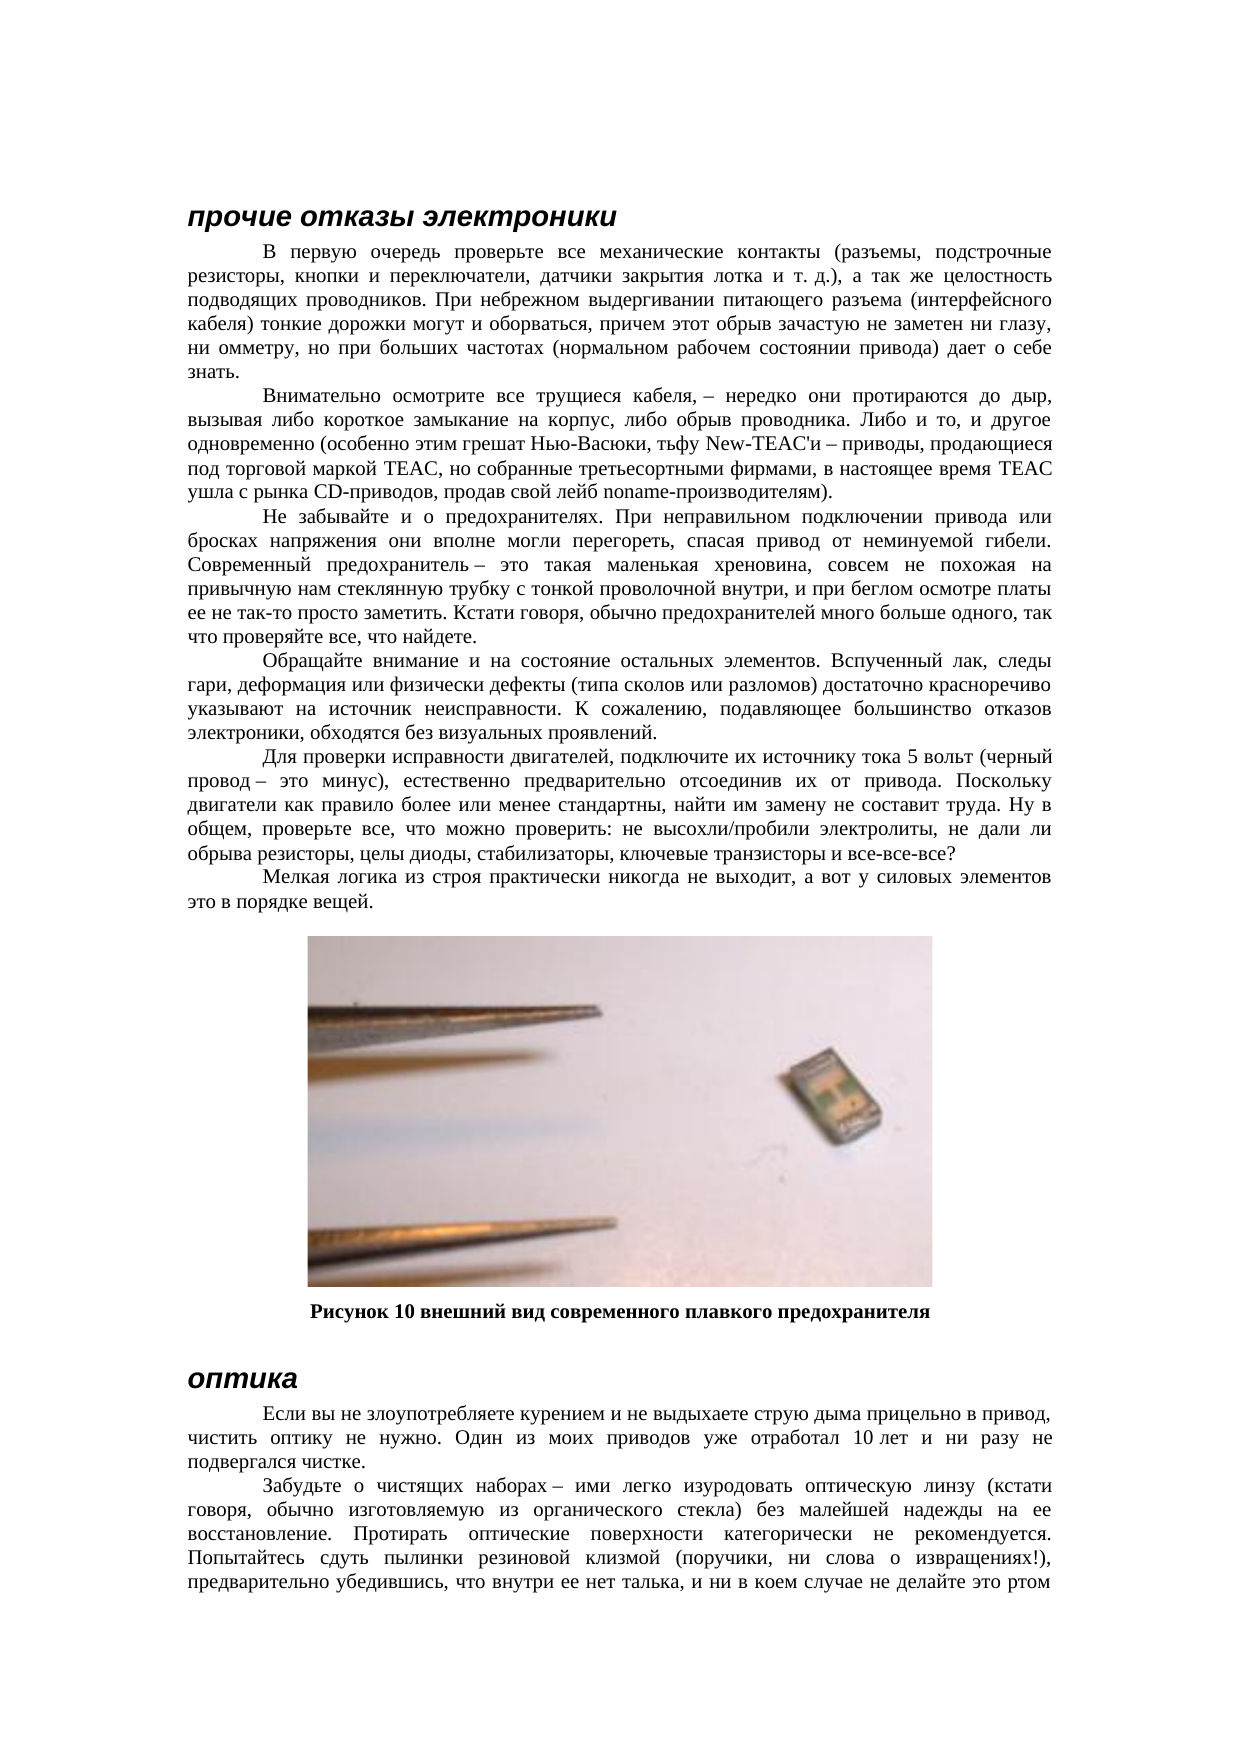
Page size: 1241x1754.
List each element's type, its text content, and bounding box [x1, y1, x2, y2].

text Если вы не злоупотребляете курением и не выдыхаете струю дыма прицельно в привод, чистить оптику не нужно. Один из моих приводов уже отработал 10 лет и ни разу не подвергался чистке. [187, 1401, 1053, 1473]
picture [307, 936, 933, 1287]
text В первую очередь проверьте все механические контакты (разъемы, подстрочные резисторы, кнопки и переключатели, датчики закрытия лотка и т. д.), а так же целостность подводящих проводников. При небрежном выдергивании питающего разъема (интерфейсного кабеля) тонкие дорожки могут и оборваться, причем этот обрыв зачастую не заметен ни глазу, ни омметру, но при больших частотах (нормальном рабочем состоянии привода) дает о себе знать. [187, 239, 1053, 383]
text Мелкая логика из строя практически никогда не выходит, а вот у силовых элементов это в порядке вещей. [187, 864, 1053, 913]
text Забудьте о чистящих наборах – ими легко изуродовать оптическую линзу (кстати говоря, обычно изготовляемую из органического стекла) без малейшей надежды на ее восстановление. Протирать оптические поверхности категорически не рекомендуется. Попытайтесь сдуть пылинки резиновой клизмой (поручики, ни слова о извращениях!), предварительно убедившись, что внутри ее нет талька, и ни в коем случае не делайте это ртом [187, 1473, 1053, 1593]
text Рисунок 10 внешний вид современного плавкого предохранителя [187, 1299, 1053, 1323]
text Обращайте внимание и на состояние остальных элементов. Вспученный лак, следы гари, деформация или физически дефекты (типа сколов или разломов) достаточно красноречиво указывают на источник неисправности. К сожалению, подавляющее большинство отказов электроники, обходятся без визуальных проявлений. [187, 648, 1053, 744]
text Внимательно осмотрите все трущиеся кабеля, – нередко они протираются до дыр, вызывая либо короткое замыкание на корпус, либо обрыв проводника. Либо и то, и другое одновременно (особенно этим грешат Нью-Васюки, тьфу New-TEAC'и – приводы, продающиеся под торговой маркой TEAC, но собранные третьесортными фирмами, в настоящее время TEAC ушла с рынка CD-приводов, продав свой лейб noname-производителям). [187, 383, 1053, 503]
subtitle прочие отказы электроники [187, 199, 1053, 233]
text Для проверки исправности двигателей, подключите их источнику тока 5 вольт (черный провод – это минус), естественно предварительно отсоединив их от привода. Поскольку двигатели как правило более или менее стандартны, найти им замену не составит труда. Ну в общем, проверьте все, что можно проверить: не высохли/пробили электролиты, не дали ли обрыва резисторы, целы диоды, стабилизаторы, ключевые транзисторы и все-все-все? [187, 744, 1053, 864]
text Не забывайте и о предохранителях. При неправильном подключении привода или бросках напряжения они вполне могли перегореть, спасая привод от неминуемой гибели. Современный предохранитель – это такая маленькая хреновина, совсем не похожая на привычную нам стеклянную трубку с тонкой проволочной внутри, и при беглом осмотре платы ее не так-то просто заметить. Кстати говоря, обычно предохранителей много больше одного, так что проверяйте все, что найдете. [187, 503, 1053, 648]
subtitle оптика [187, 1361, 1053, 1394]
